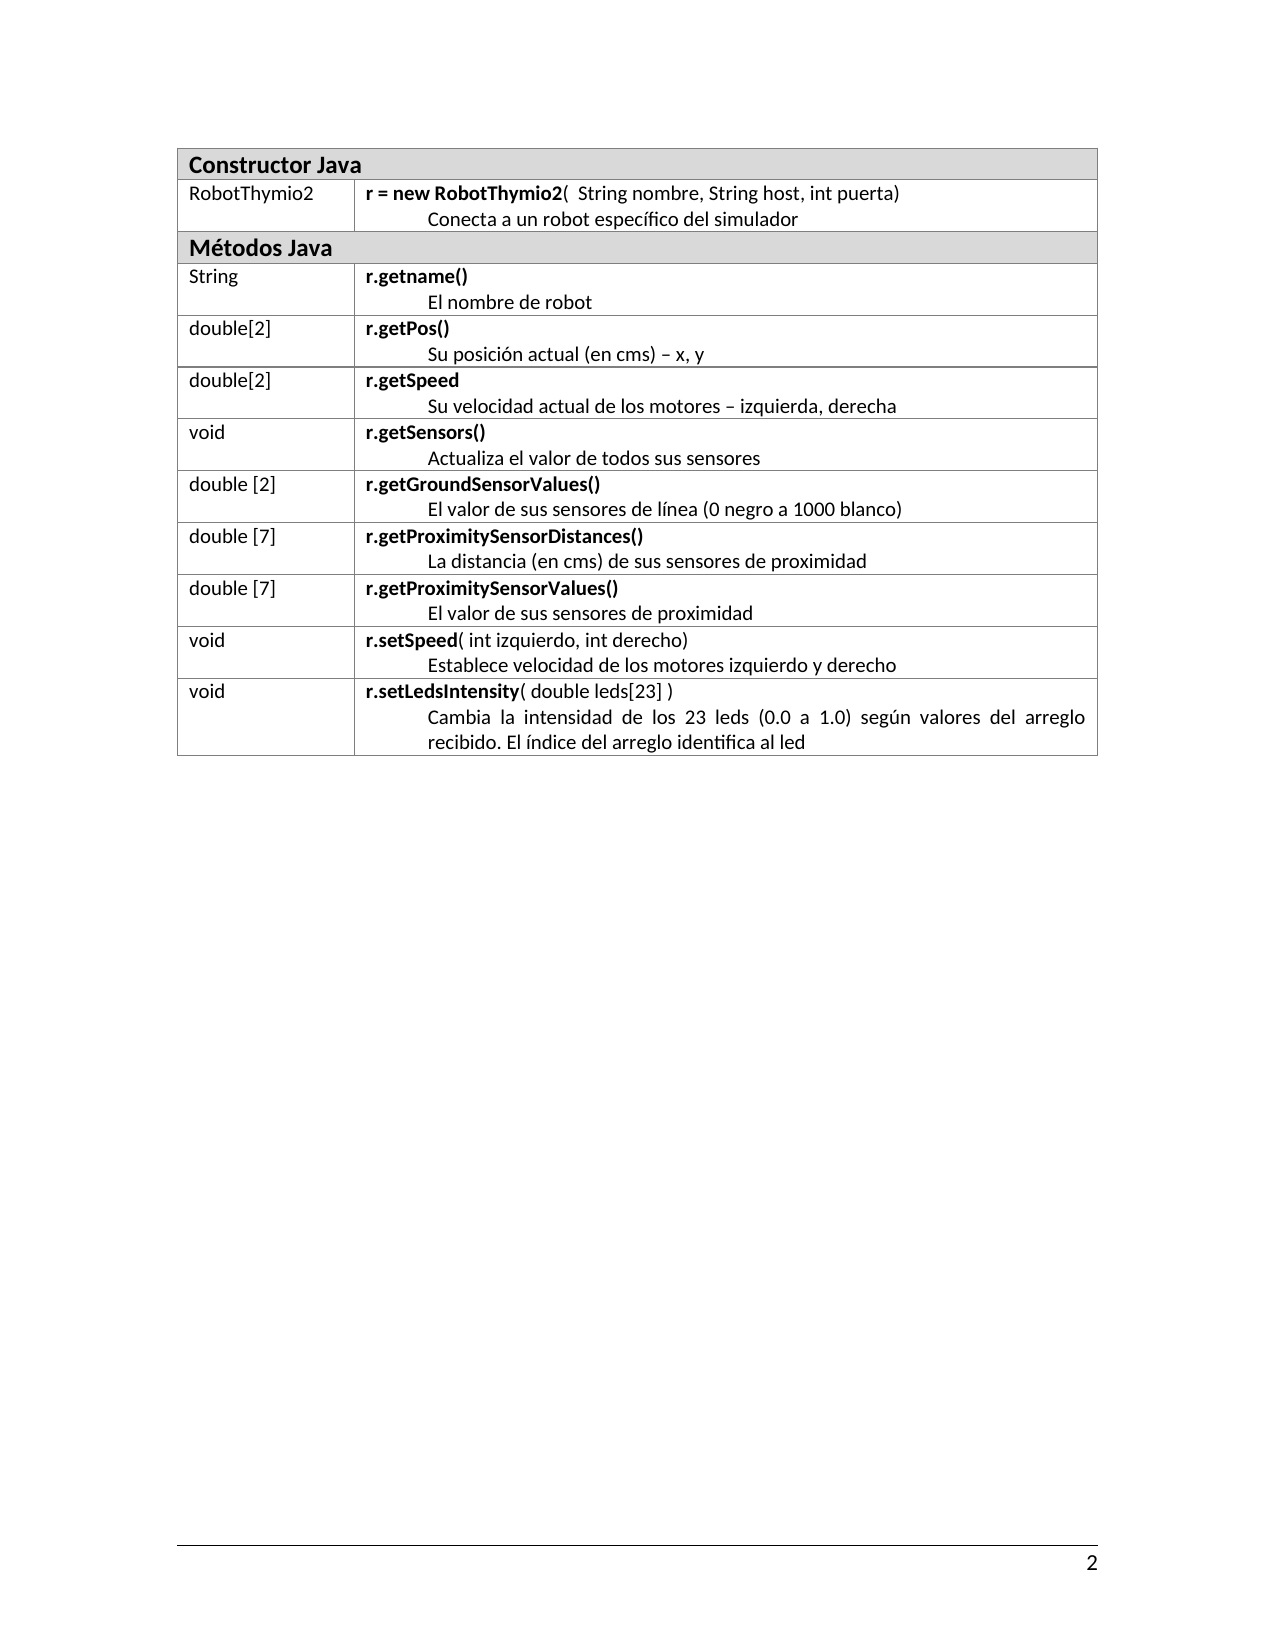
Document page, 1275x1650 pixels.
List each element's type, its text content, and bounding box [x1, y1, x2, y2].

table_cell void [178, 679, 354, 755]
table_cell double [7] [178, 523, 354, 574]
table_cell RobotThymio2 [178, 180, 354, 231]
table_cell double[2] [178, 316, 354, 366]
table_cell String [178, 264, 354, 314]
table_cell r.getProximitySensorDistances() La distancia (en cms) de sus sensores de proximidad [355, 523, 1097, 574]
table_cell Métodos Java [178, 232, 1097, 263]
table_cell r.getSensors() Actualiza el valor de todos sus sensores [355, 419, 1097, 470]
table_cell double [7] [178, 575, 354, 626]
table_cell r.setSpeed( int izquierdo, int derecho) Establece velocidad de los motores izquierdo y derecho [355, 627, 1097, 678]
table_cell r.getPos() Su posición actual (en cms) – x, y [355, 316, 1097, 366]
table_cell r.getname() El nombre de robot [355, 264, 1097, 314]
table_cell r.getGroundSensorValues() El valor de sus sensores de línea (0 negro a 1000 blanco) [355, 471, 1097, 522]
table_cell double [2] [178, 471, 354, 522]
table_cell r.getProximitySensorValues() El valor de sus sensores de proximidad [355, 575, 1097, 626]
table_header Constructor Java [178, 149, 1097, 179]
table_cell double[2] [178, 368, 354, 418]
table_cell void [178, 627, 354, 678]
table_cell r = new RobotThymio2( String nombre, String host, int puerta) Conecta a un robot específico del simulador [355, 180, 1097, 231]
table_cell void [178, 419, 354, 470]
table_cell r.getSpeed Su velocidad actual de los motores – izquierda, derecha [355, 368, 1097, 418]
table_cell r.setLedsIntensity( double leds[23] ) Cambia la intensidad de los 23 leds (0.0 a 1.0) según valores del arreglo recibido. El índice del arreglo identifica al led [355, 679, 1097, 755]
